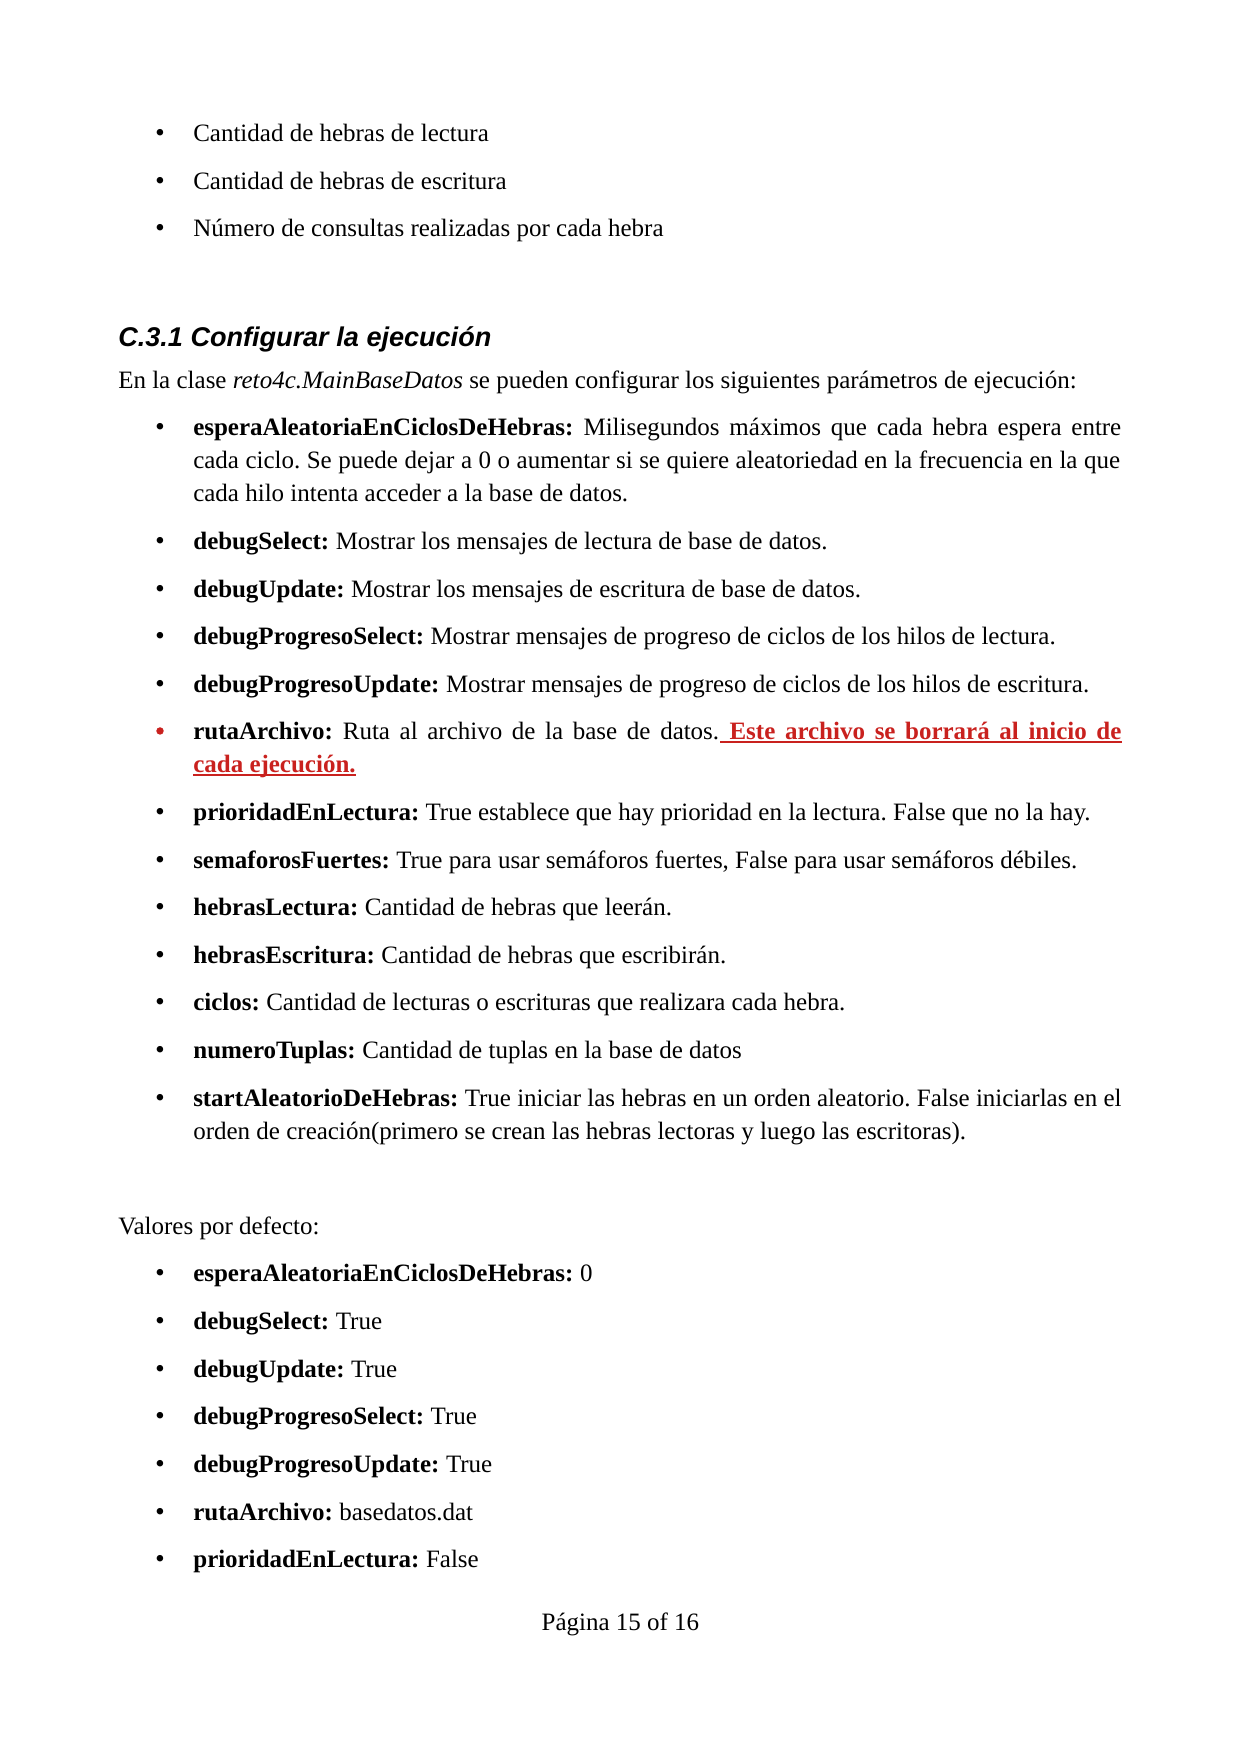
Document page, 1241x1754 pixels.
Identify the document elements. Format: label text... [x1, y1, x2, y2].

list debugSelect: Mostrar los mensajes de lectura de base de datos. [156, 526, 1122, 555]
list debugSelect: True [156, 1306, 1122, 1335]
list semaforosFuertes: True para usar semáforos fuertes, False para usar semáforos débiles. [156, 845, 1122, 873]
list hebrasEscritura: Cantidad de hebras que escribirán. [156, 940, 1122, 969]
list prioridadEnLectura: True establece que hay prioridad en la lectura. False que no la hay. [156, 797, 1122, 826]
list debugProgresoSelect: True [156, 1401, 1122, 1430]
list debugProgresoUpdate: True [156, 1449, 1122, 1478]
list esperaAleatoriaEnCiclosDeHebras: Milisegundos máximos que cada hebra espera entre cada ciclo. Se puede dejar a 0 o aumentar si se quiere aleatoriedad en la frecuencia en la que cada hilo intenta acceder a la base de datos. [156, 412, 1122, 507]
list rutaArchivo: Ruta al archivo de la base de datos. Este archivo se borrará al inicio de cada ejecución. [156, 716, 1122, 778]
list esperaAleatoriaEnCiclosDeHebras: 0 [156, 1258, 1122, 1287]
list rutaArchivo: basedatos.dat [156, 1497, 1122, 1525]
list hebrasLectura: Cantidad de hebras que leerán. [156, 892, 1122, 921]
list startAleatorioDeHebras: True iniciar las hebras en un orden aleatorio. False iniciarlas en el orden de creación(primero se crean las hebras lectoras y luego las escritoras). [156, 1083, 1122, 1144]
list debugUpdate: Mostrar los mensajes de escritura de base de datos. [156, 574, 1122, 602]
list ciclos: Cantidad de lecturas o escrituras que realizara cada hebra. [156, 987, 1122, 1016]
list numeroTuplas: Cantidad de tuplas en la base de datos [156, 1035, 1122, 1064]
list Cantidad de hebras de lectura [156, 118, 1122, 147]
list Cantidad de hebras de escritura [156, 166, 1122, 194]
list Número de consultas realizadas por cada hebra [156, 213, 1122, 242]
text Valores por defecto: [118, 1211, 1122, 1240]
subtitle C.3.1 Configurar la ejecución [118, 321, 1122, 352]
list debugUpdate: True [156, 1354, 1122, 1382]
list debugProgresoUpdate: Mostrar mensajes de progreso de ciclos de los hilos de escritura. [156, 669, 1122, 698]
list debugProgresoSelect: Mostrar mensajes de progreso de ciclos de los hilos de lectura. [156, 621, 1122, 650]
text En la clase reto4c.MainBaseDatos se pueden configurar los siguientes parámetros de ejecución: [118, 365, 1122, 393]
list prioridadEnLectura: False [156, 1544, 1122, 1573]
